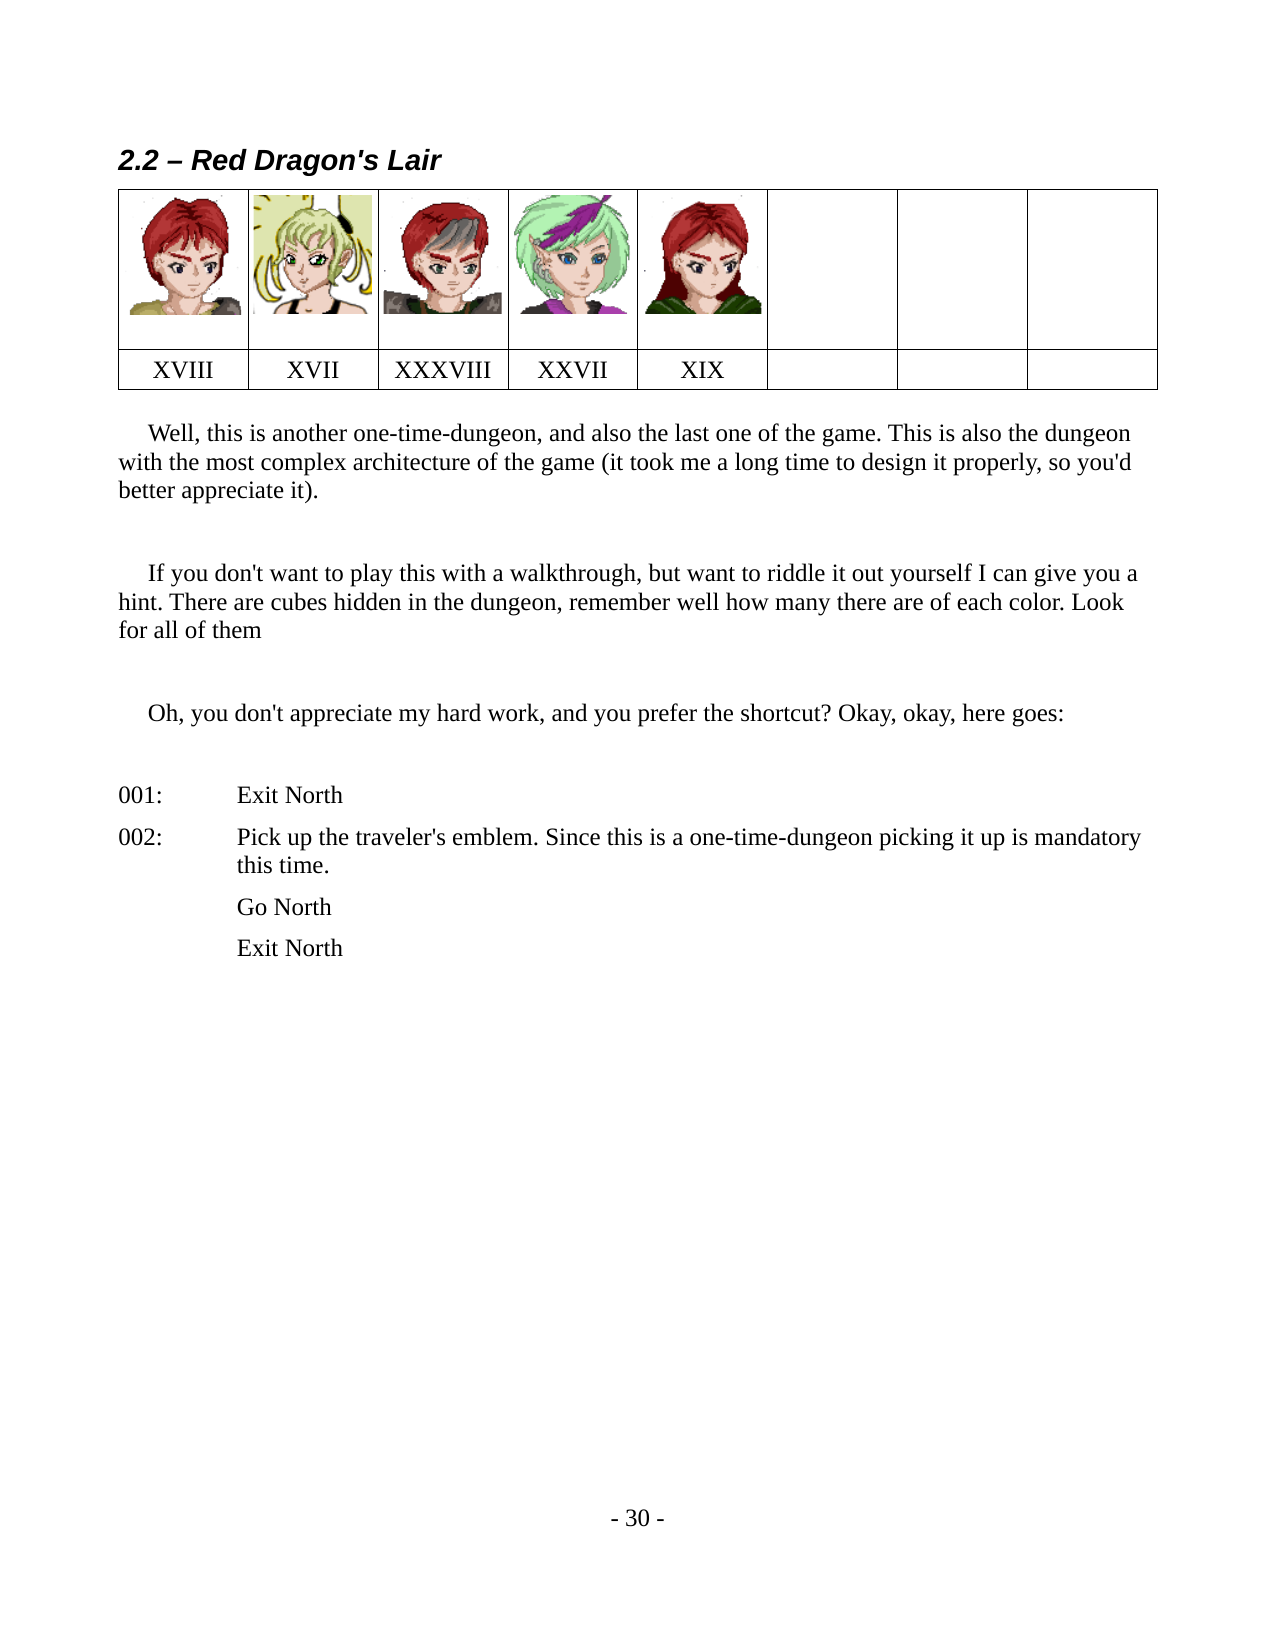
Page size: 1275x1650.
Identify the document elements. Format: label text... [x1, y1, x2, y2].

table_header [638, 190, 767, 313]
table_cell XVII [249, 350, 378, 389]
table_header [768, 190, 897, 349]
picture [253, 195, 372, 314]
table_header [379, 190, 508, 349]
table_cell XVIII [119, 350, 248, 389]
text 002: Pick up the traveler's emblem. Since this is a one-time-dungeon picking it up is mandatory this time. [118, 822, 1157, 879]
text If you don't want to play this with a walkthrough, but want to riddle it out yourself I can give you a hint. There are cubes hidden in the dungeon, remember well how many there are of each color. Look for all of them [118, 558, 1157, 644]
table_header [249, 190, 378, 349]
table_cell [898, 350, 1027, 389]
table_header [638, 314, 767, 349]
table_header [1028, 190, 1157, 349]
table_cell [768, 350, 897, 389]
text 001: Exit North [118, 781, 1157, 809]
table_header [119, 190, 248, 314]
picture [643, 195, 762, 314]
table_cell XIX [638, 350, 767, 389]
table_header [898, 190, 1027, 349]
table_header [509, 190, 637, 349]
table_cell XXVII [509, 350, 637, 389]
text Exit North [118, 933, 1157, 962]
text Go North [118, 892, 1157, 921]
picture [513, 195, 632, 314]
table_header [119, 315, 248, 349]
picture [124, 195, 242, 315]
subtitle 2.2 – Red Dragon's Lair [118, 143, 1157, 177]
table_cell XXXVIII [379, 350, 508, 389]
text Oh, you don't appreciate my hard work, and you prefer the shortcut? Okay, okay, here goes: [118, 698, 1157, 727]
text Well, this is another one-time-dungeon, and also the last one of the game. This is also the dungeon with the most complex architecture of the game (it took me a long time to design it properly, so you'd better appreciate it). [118, 418, 1157, 504]
picture [383, 195, 502, 314]
table_cell [1028, 350, 1157, 389]
